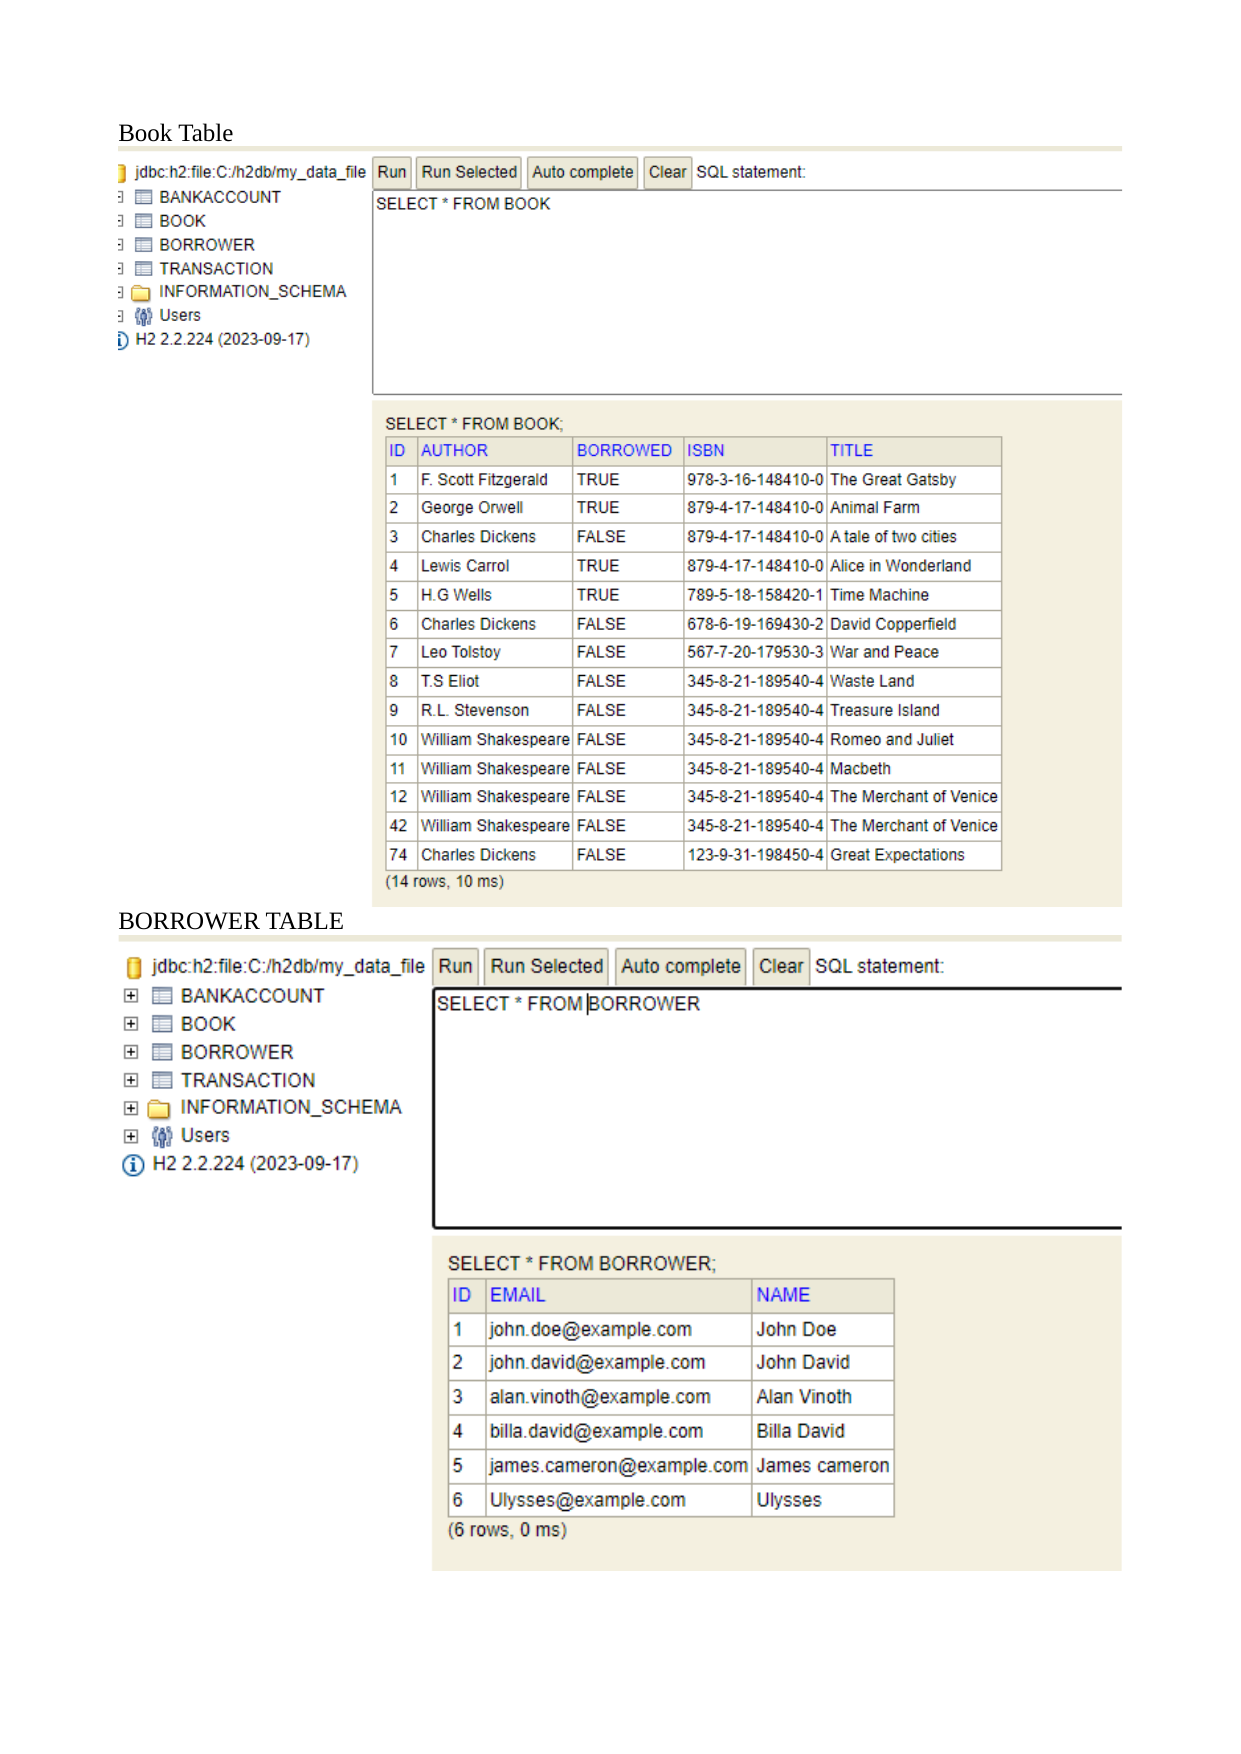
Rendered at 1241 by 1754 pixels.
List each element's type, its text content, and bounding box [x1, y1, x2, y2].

text Book Table [118, 118, 1122, 146]
picture [118, 935, 1122, 1571]
text BORROWER TABLE [118, 907, 1122, 935]
picture [118, 146, 1123, 907]
